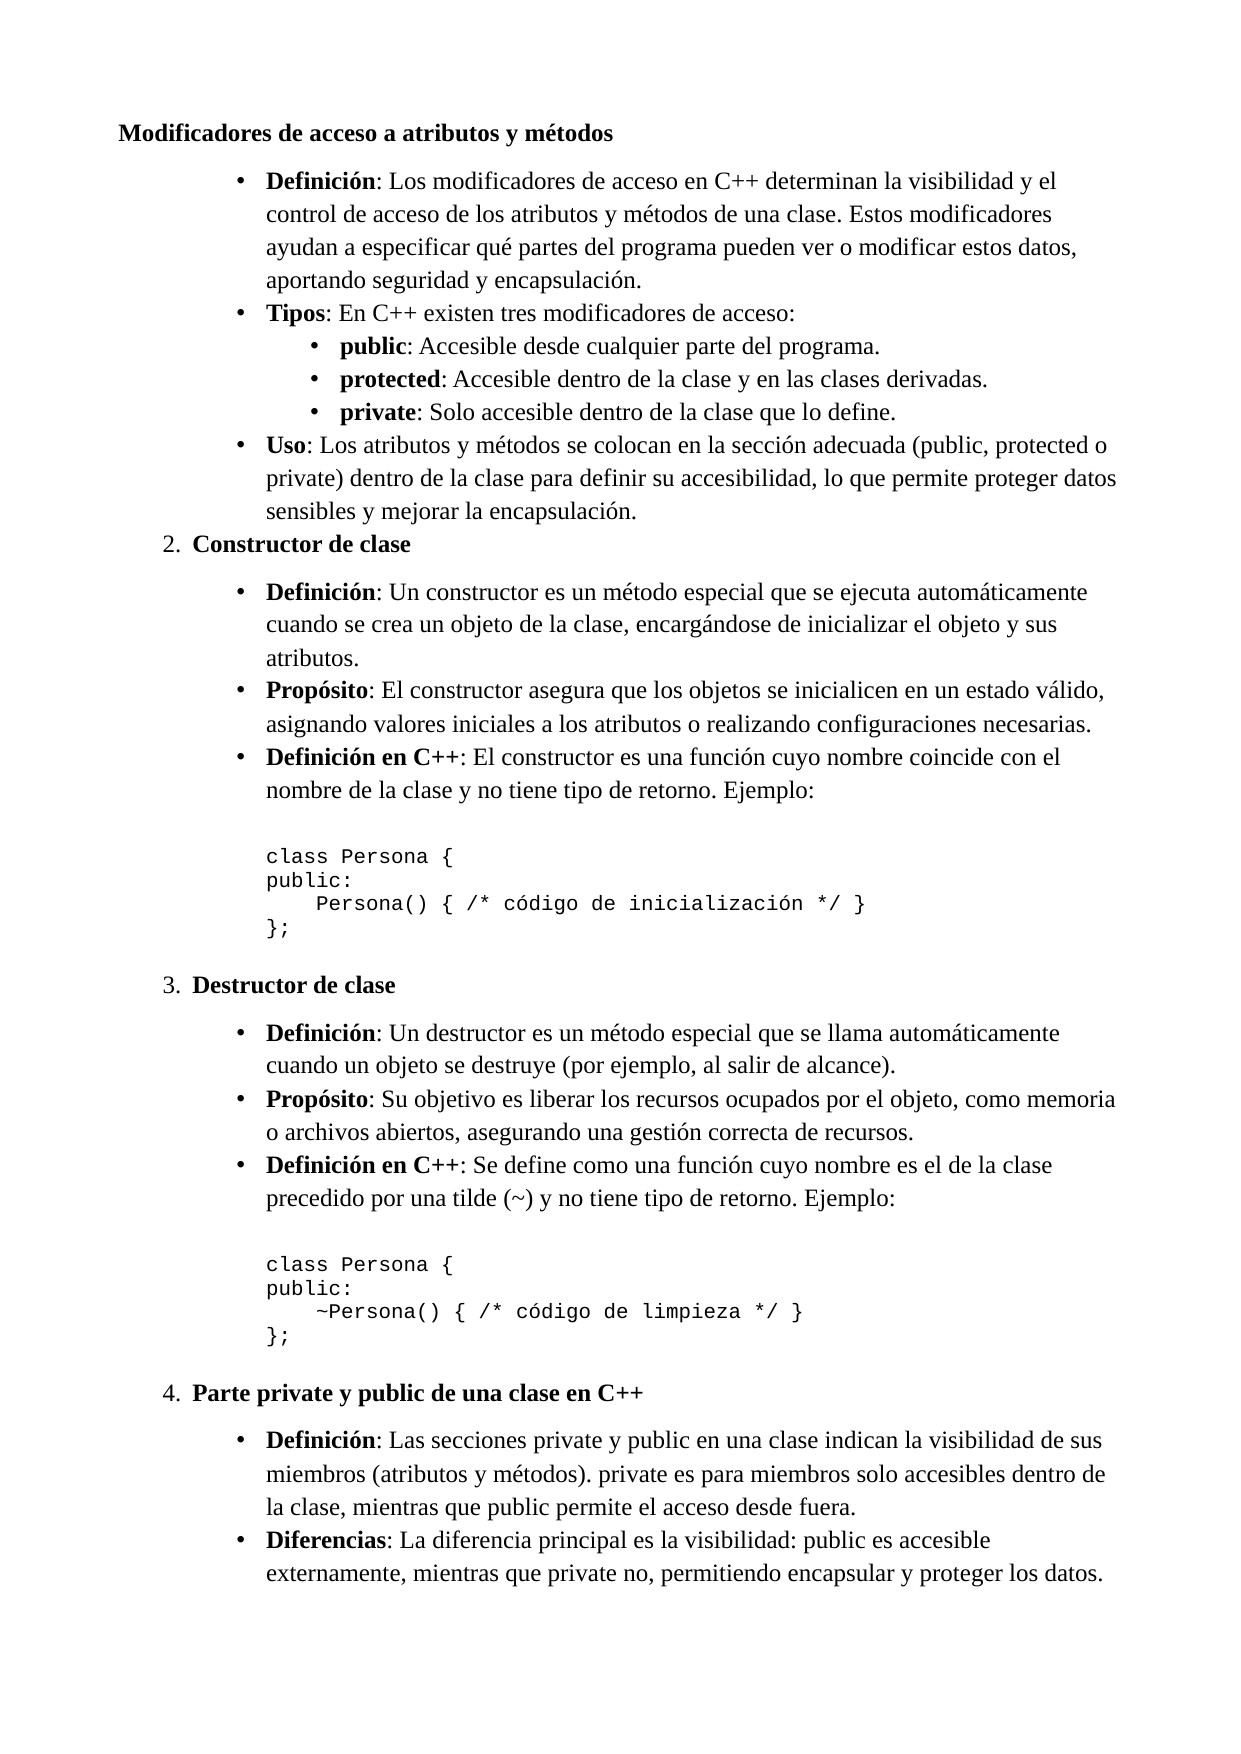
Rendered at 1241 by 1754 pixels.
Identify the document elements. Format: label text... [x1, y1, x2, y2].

list Definición: Un constructor es un método especial que se ejecuta automáticamente cuando se crea un objeto de la clase, encargándose de inicializar el objeto y sus atributos. [236, 577, 1122, 671]
list public: Accesible desde cualquier parte del programa. [310, 331, 1122, 359]
list }; [236, 1325, 1122, 1348]
list Propósito: Su objetivo es liberar los recursos ocupados por el objeto, como memoria o archivos abiertos, asegurando una gestión correcta de recursos. [236, 1084, 1122, 1145]
list Parte private y public de una clase en C++ [162, 1378, 1122, 1407]
list Diferencias: La diferencia principal es la visibilidad: public es accesible externamente, mientras que private no, permitiendo encapsular y proteger los datos. [236, 1525, 1122, 1586]
list public: [236, 869, 1122, 893]
list class Persona { [236, 846, 1122, 869]
list Propósito: El constructor asegura que los objetos se inicialicen en un estado válido, asignando valores iniciales a los atributos o realizando configuraciones necesarias. [236, 676, 1122, 737]
list Persona() { /* código de inicialización */ } [236, 893, 1122, 917]
list Uso: Los atributos y métodos se colocan en la sección adecuada (public, protected o private) dentro de la clase para definir su accesibilidad, lo que permite proteger datos sensibles y mejorar la encapsulación. [236, 430, 1122, 525]
list Definición en C++: El constructor es una función cuyo nombre coincide con el nombre de la clase y no tiene tipo de retorno. Ejemplo: [236, 742, 1122, 803]
list Definición: Los modificadores de acceso en C++ determinan la visibilidad y el control de acceso de los atributos y métodos de una clase. Estos modificadores ayudan a especificar qué partes del programa pueden ver o modificar estos datos, aportando seguridad y encapsulación. [236, 166, 1122, 293]
list Definición: Las secciones private y public en una clase indican la visibilidad de sus miembros (atributos y métodos). private es para miembros solo accesibles dentro de la clase, mientras que public permite el acceso desde fuera. [236, 1426, 1122, 1520]
list Definición en C++: Se define como una función cuyo nombre es el de la clase precedido por una tilde (~) y no tiene tipo de retorno. Ejemplo: [236, 1150, 1122, 1211]
list ~Persona() { /* código de limpieza */ } [236, 1301, 1122, 1325]
list class Persona { [236, 1254, 1122, 1278]
list Destructor de clase [162, 970, 1122, 999]
list Constructor de clase [162, 529, 1122, 558]
list public: [236, 1278, 1122, 1301]
list private: Solo accesible dentro de la clase que lo define. [310, 397, 1122, 426]
list Tipos: En C++ existen tres modificadores de acceso: [236, 298, 1122, 327]
list Definición: Un destructor es un método especial que se llama automáticamente cuando un objeto se destruye (por ejemplo, al salir de alcance). [236, 1018, 1122, 1079]
list protected: Accesible dentro de la clase y en las clases derivadas. [310, 364, 1122, 393]
text Modificadores de acceso a atributos y métodos [118, 118, 1122, 147]
list }; [236, 917, 1122, 941]
